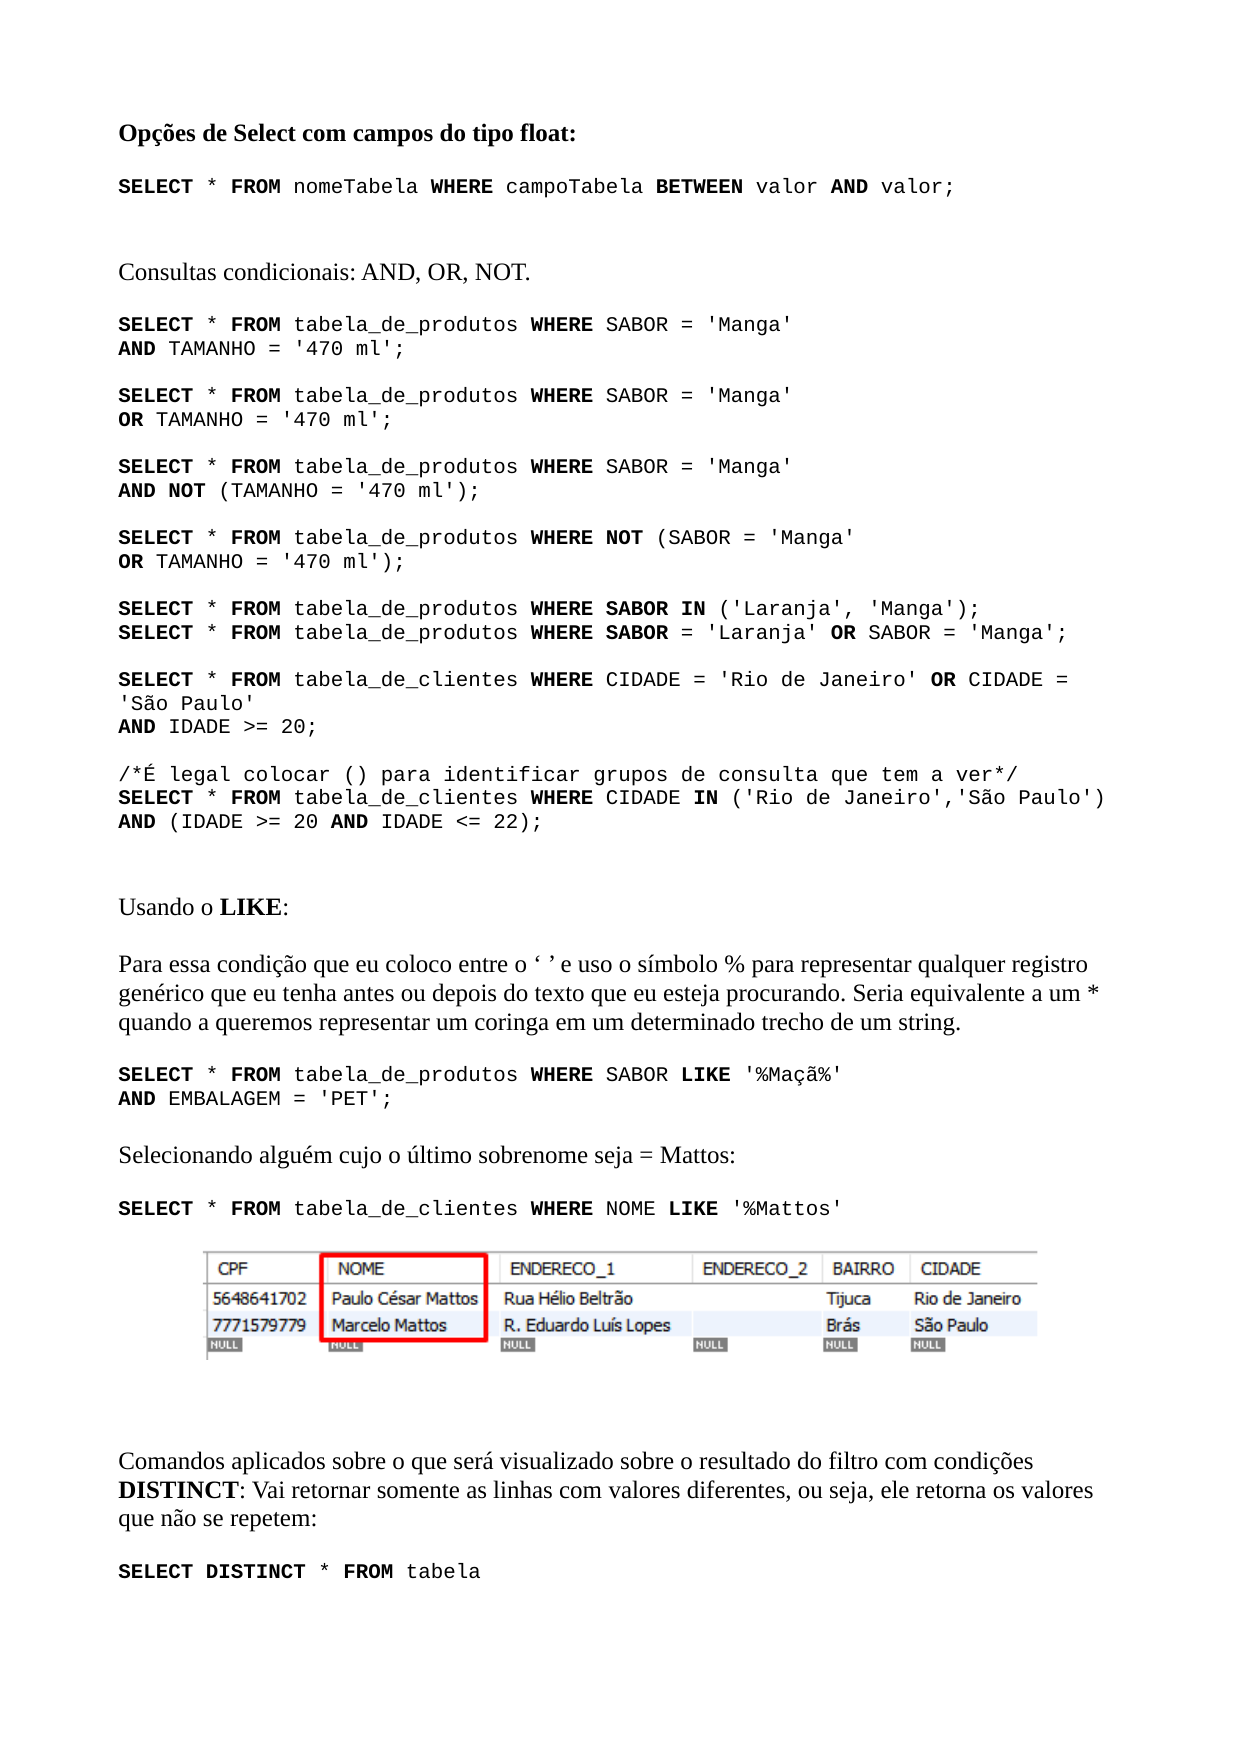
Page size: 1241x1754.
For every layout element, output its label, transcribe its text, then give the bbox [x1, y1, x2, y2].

text SELECT DISTINCT * FROM tabela [118, 1561, 1122, 1585]
text DISTINCT: Vai retornar somente as linhas com valores diferentes, ou seja, ele retorna os valores que não se repetem: [118, 1475, 1122, 1532]
text Usando o LIKE: [118, 892, 1122, 921]
text SELECT * FROM tabela_de_produtos WHERE SABOR = 'Manga' AND TAMANHO = '470 ml'; SELECT * FROM tabela_de_produtos WHERE SABOR = 'Manga' OR TAMANHO = '470 ml'; SELECT * FROM tabela_de_produtos WHERE SABOR = 'Manga' AND NOT (TAMANHO = '470 ml'); SELECT * FROM tabela_de_produtos WHERE NOT (SABOR = 'Manga' OR TAMANHO = '470 ml'); SELECT * FROM tabela_de_produtos WHERE SABOR IN ('Laranja', 'Manga'); SELECT * FROM tabela_de_produtos WHERE SABOR = 'Laranja' OR SABOR = 'Manga'; SELECT * FROM tabela_de_clientes WHERE CIDADE = 'Rio de Janeiro' OR CIDADE = 'São Paulo' AND IDADE >= 20; /*É legal colocar () para identificar grupos de consulta que tem a ver*/ SELECT * FROM tabela_de_clientes WHERE CIDADE IN ('Rio de Janeiro','São Paulo') AND (IDADE >= 20 AND IDADE <= 22); [118, 314, 1122, 834]
text SELECT * FROM tabela_de_clientes WHERE NOME LIKE '%Mattos' [118, 1198, 1122, 1222]
text Selecionando alguém cujo o último sobrenome seja = Mattos: [118, 1141, 1122, 1169]
text Para essa condição que eu coloco entre o ‘ ’ e uso o símbolo % para representar qualquer registro genérico que eu tenha antes ou depois do texto que eu esteja procurando. Seria equivalente a um * quando a queremos representar um coringa em um determinado trecho de um string. [118, 949, 1122, 1036]
picture [202, 1250, 1038, 1360]
text SELECT * FROM tabela_de_produtos WHERE SABOR LIKE '%Maçã%' AND EMBALAGEM = 'PET'; [118, 1064, 1122, 1112]
text Consultas condicionais: AND, OR, NOT. [118, 257, 1122, 286]
text Opções de Select com campos do tipo float: [118, 118, 1122, 147]
text Comandos aplicados sobre o que será visualizado sobre o resultado do filtro com condições [118, 1446, 1122, 1475]
text SELECT * FROM nomeTabela WHERE campoTabela BETWEEN valor AND valor; [118, 176, 1122, 199]
